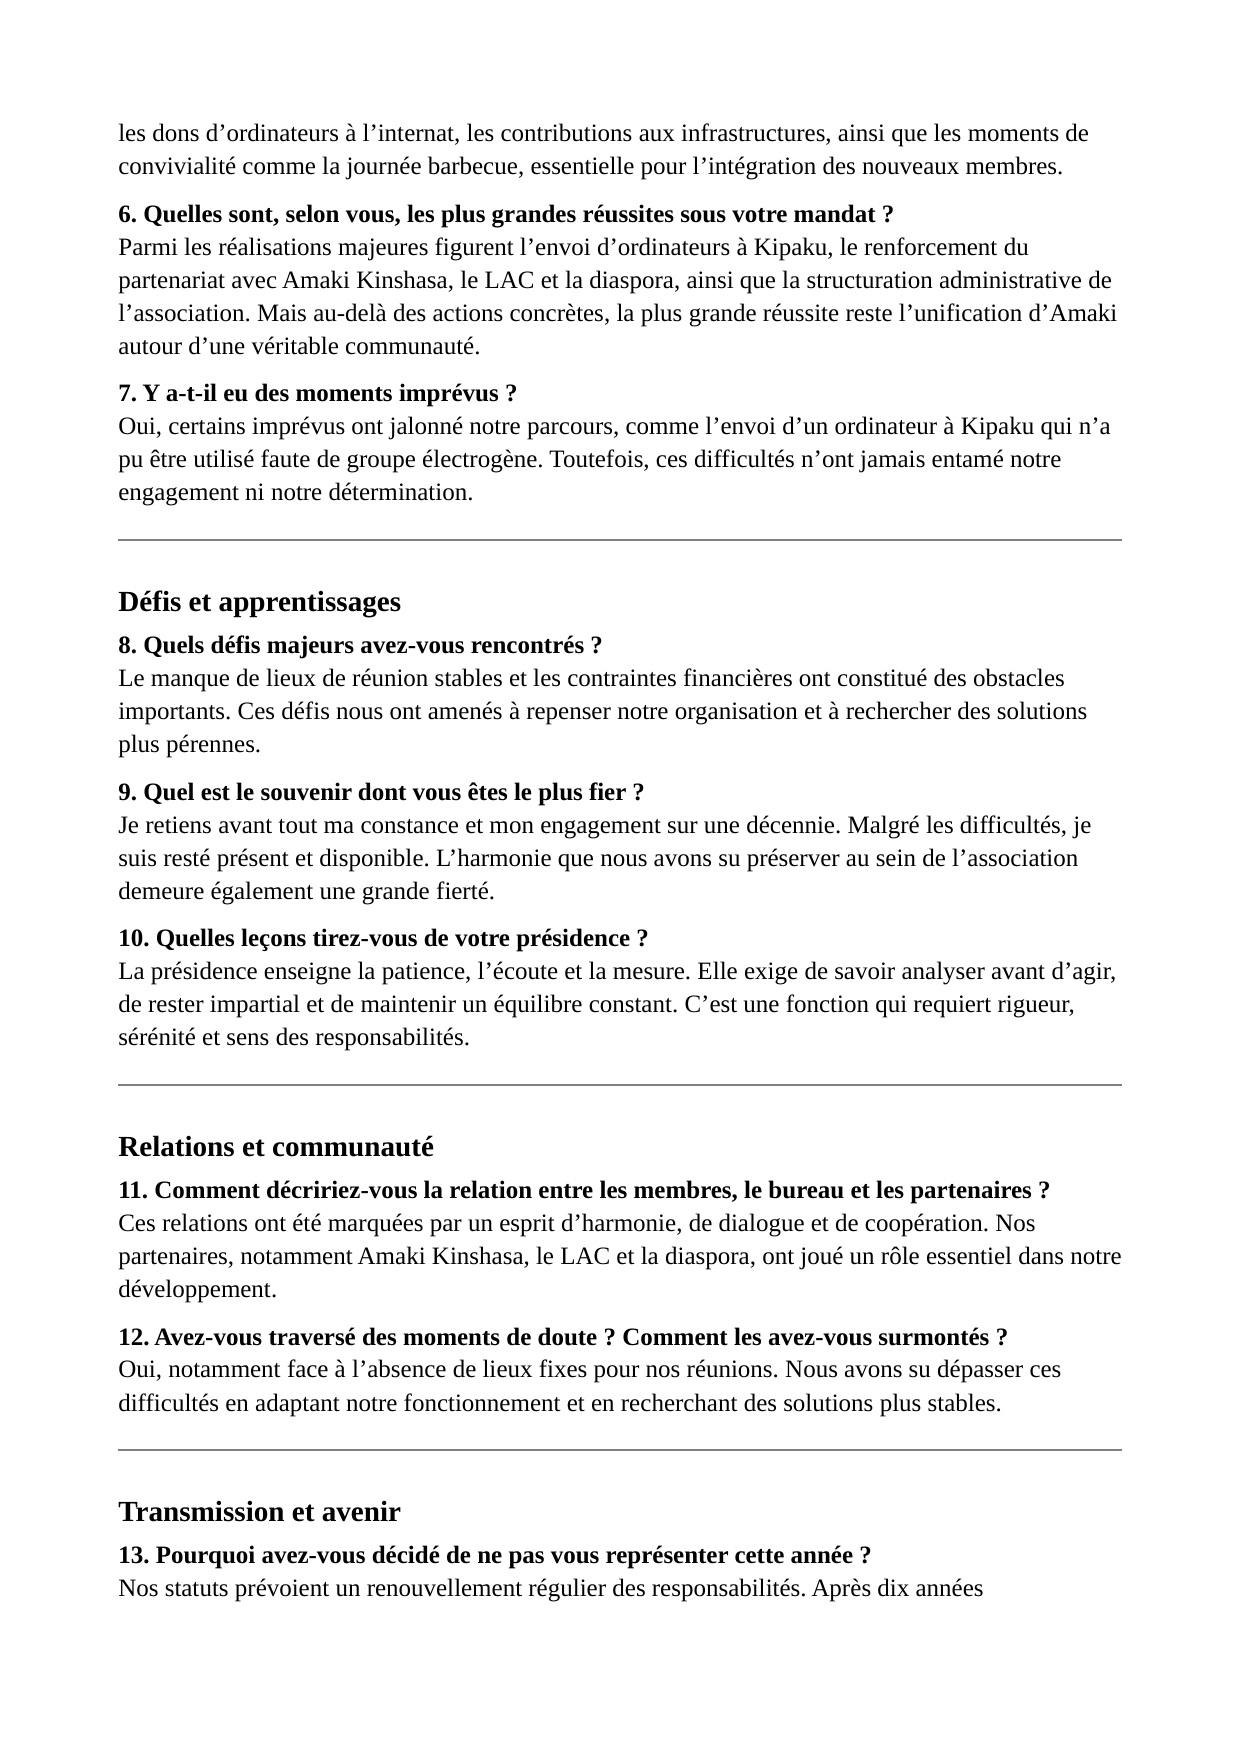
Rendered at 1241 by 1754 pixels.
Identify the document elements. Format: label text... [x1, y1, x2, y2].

text 6. Quelles sont, selon vous, les plus grandes réussites sous votre mandat ? Parmi les réalisations majeures figurent l’envoi d’ordinateurs à Kipaku, le renforcement du partenariat avec Amaki Kinshasa, le LAC et la diaspora, ainsi que la structuration administrative de l’association. Mais au-delà des actions concrètes, la plus grande réussite reste l’unification d’Amaki autour d’une véritable communauté. [118, 199, 1122, 359]
subtitle Défis et apprentissages [118, 584, 1122, 617]
subtitle Relations et communauté [118, 1129, 1122, 1162]
text 13. Pourquoi avez-vous décidé de ne pas vous représenter cette année ? Nos statuts prévoient un renouvellement régulier des responsabilités. Après dix années [118, 1540, 1122, 1602]
text 8. Quels défis majeurs avez-vous rencontrés ? Le manque de lieux de réunion stables et les contraintes financières ont constitué des obstacles importants. Ces défis nous ont amenés à repenser notre organisation et à rechercher des solutions plus pérennes. [118, 630, 1122, 758]
text 10. Quelles leçons tirez-vous de votre présidence ? La présidence enseigne la patience, l’écoute et la mesure. Elle exige de savoir analyser avant d’agir, de rester impartial et de maintenir un équilibre constant. C’est une fonction qui requiert rigueur, sérénité et sens des responsabilités. [118, 923, 1122, 1051]
text 12. Avez-vous traversé des moments de doute ? Comment les avez-vous surmontés ? Oui, notamment face à l’absence de lieux fixes pour nos réunions. Nous avons su dépasser ces difficultés en adaptant notre fonctionnement et en recherchant des solutions plus stables. [118, 1322, 1122, 1416]
text 9. Quel est le souvenir dont vous êtes le plus fier ? Je retiens avant tout ma constance et mon engagement sur une décennie. Malgré les difficultés, je suis resté présent et disponible. L’harmonie que nous avons su préserver au sein de l’association demeure également une grande fierté. [118, 777, 1122, 904]
text 11. Comment décririez-vous la relation entre les membres, le bureau et les partenaires ? Ces relations ont été marquées par un esprit d’harmonie, de dialogue et de coopération. Nos partenaires, notamment Amaki Kinshasa, le LAC et la diaspora, ont joué un rôle essentiel dans notre développement. [118, 1175, 1122, 1303]
text 7. Y a-t-il eu des moments imprévus ? Oui, certains imprévus ont jalonné notre parcours, comme l’envoi d’un ordinateur à Kipaku qui n’a pu être utilisé faute de groupe électrogène. Toutefois, ces difficultés n’ont jamais entamé notre engagement ni notre détermination. [118, 378, 1122, 506]
text les dons d’ordinateurs à l’internat, les contributions aux infrastructures, ainsi que les moments de convivialité comme la journée barbecue, essentielle pour l’intégration des nouveaux membres. [118, 118, 1122, 180]
subtitle Transmission et avenir [118, 1494, 1122, 1528]
